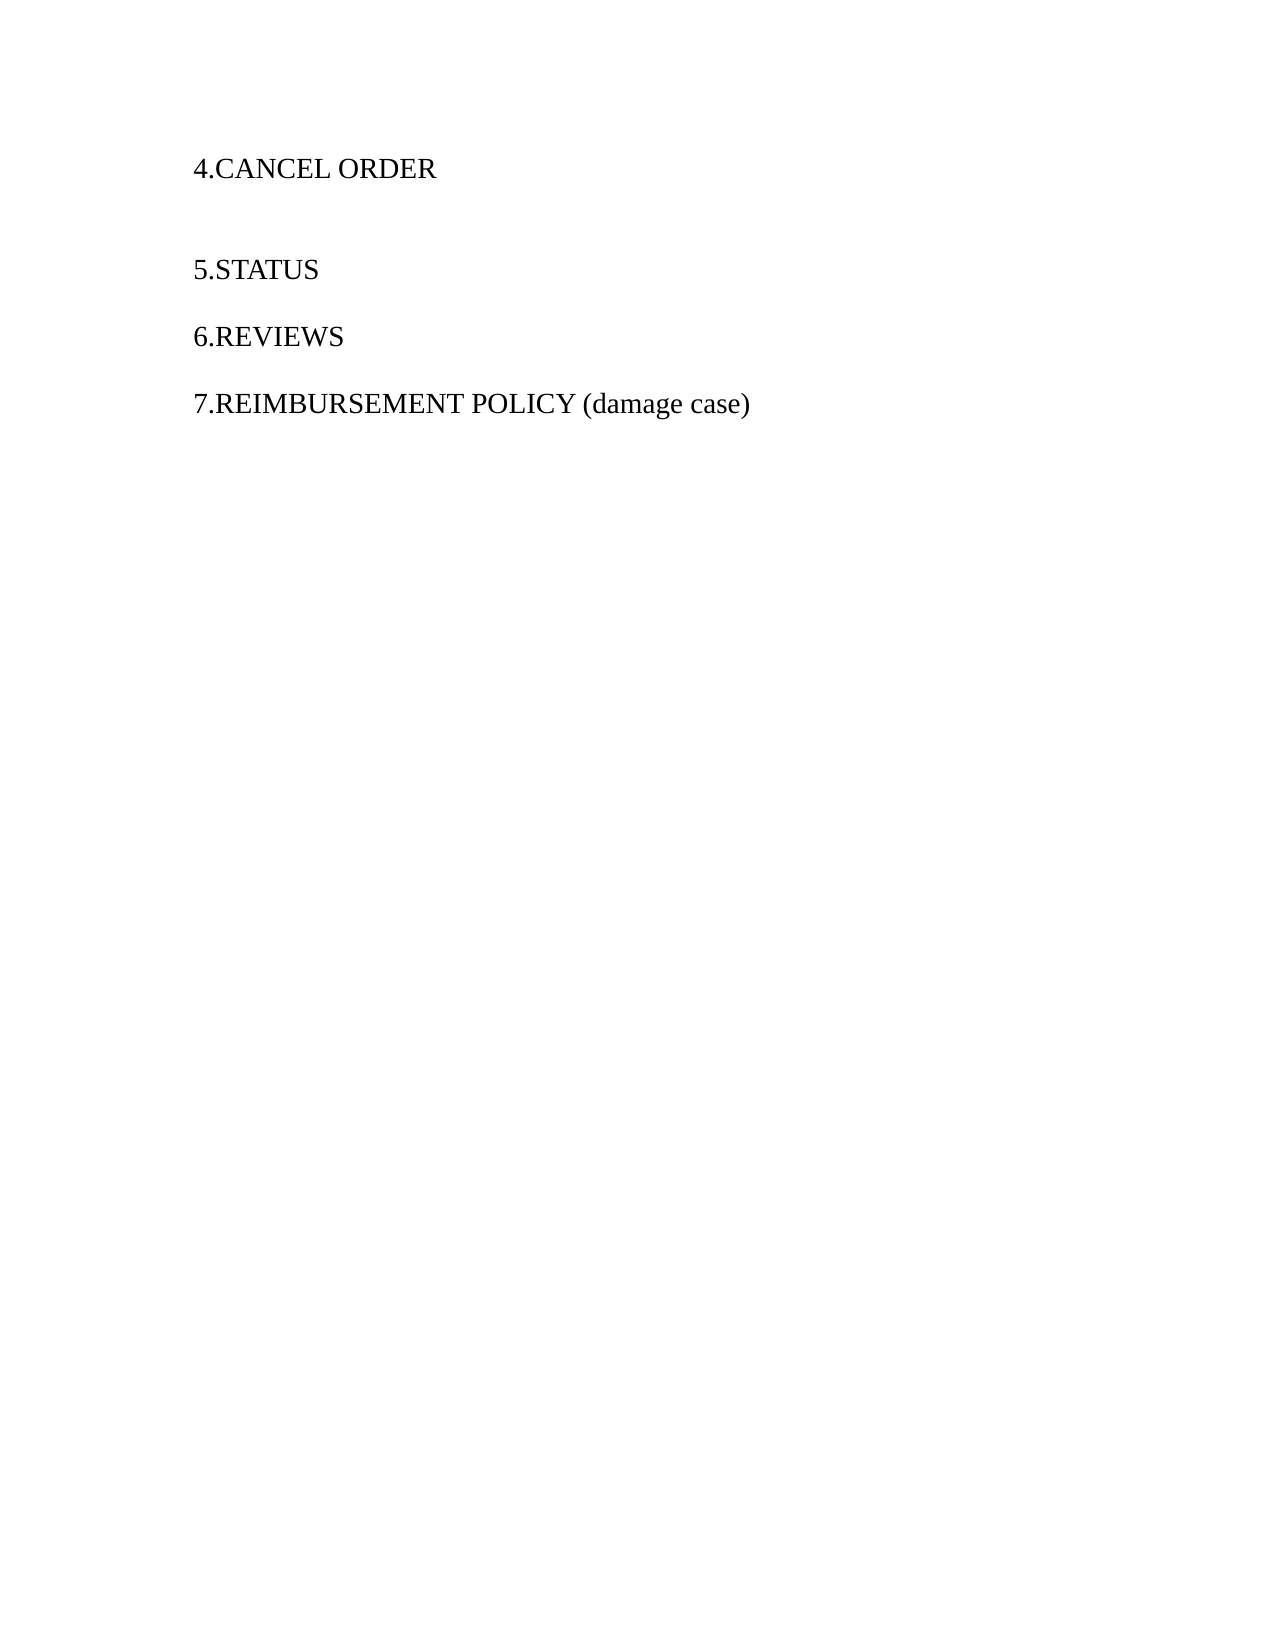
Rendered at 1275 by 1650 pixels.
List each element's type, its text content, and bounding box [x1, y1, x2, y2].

list 4.CANCEL ORDER [156, 152, 1157, 185]
list 7.REIMBURSEMENT POLICY (damage case) [156, 386, 1157, 420]
list 5.STATUS [156, 252, 1157, 286]
list 6.REVIEWS [156, 319, 1157, 353]
